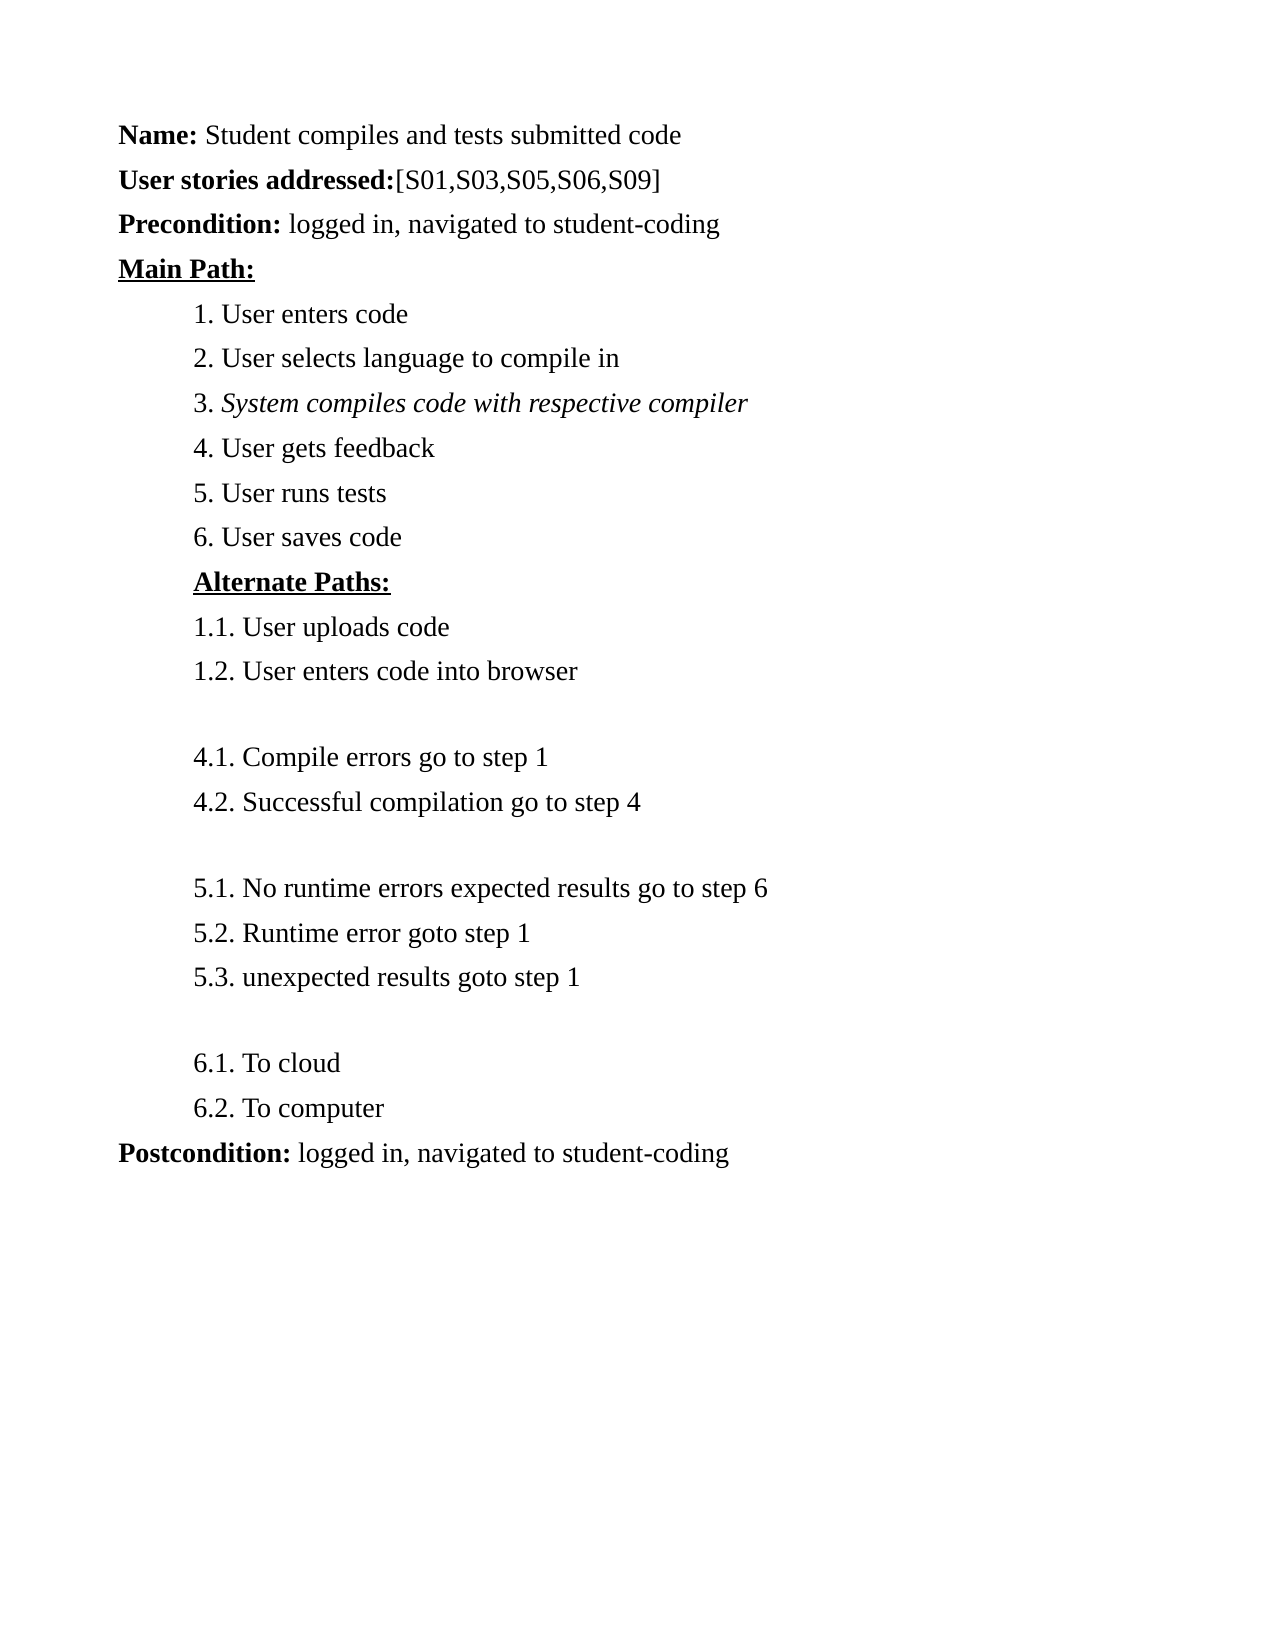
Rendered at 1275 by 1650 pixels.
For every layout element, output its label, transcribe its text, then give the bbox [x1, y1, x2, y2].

text 5. User runs tests [118, 476, 1157, 508]
text 5.2. Runtime error goto step 1 [118, 916, 1157, 948]
text 4.1. Compile errors go to step 1 [118, 740, 1157, 773]
text Precondition: logged in, navigated to student-coding [118, 207, 1157, 240]
text Main Path: [118, 252, 1157, 284]
text 4. User gets feedback [118, 431, 1157, 463]
text 3. System compiles code with respective compiler [118, 386, 1157, 419]
text 5.1. No runtime errors expected results go to step 6 [118, 871, 1157, 903]
text 5.3. unexpected results goto step 1 [118, 960, 1157, 993]
text 4.2. Successful compilation go to step 4 [118, 785, 1157, 817]
text Postcondition: logged in, navigated to student-coding [118, 1136, 1157, 1168]
text 1.2. User enters code into browser [118, 654, 1157, 687]
text Name: Student compiles and tests submitted code [118, 118, 1157, 151]
text 6. User saves code [118, 520, 1157, 553]
text 6.2. To computer [118, 1091, 1157, 1123]
text 2. User selects language to compile in [118, 342, 1157, 374]
text 1.1. User uploads code [118, 610, 1157, 642]
text 6.1. To cloud [118, 1046, 1157, 1079]
text User stories addressed:[S01,S03,S05,S06,S09] [118, 163, 1157, 195]
text 1. User enters code [118, 297, 1157, 329]
text Alternate Paths: [118, 565, 1157, 597]
